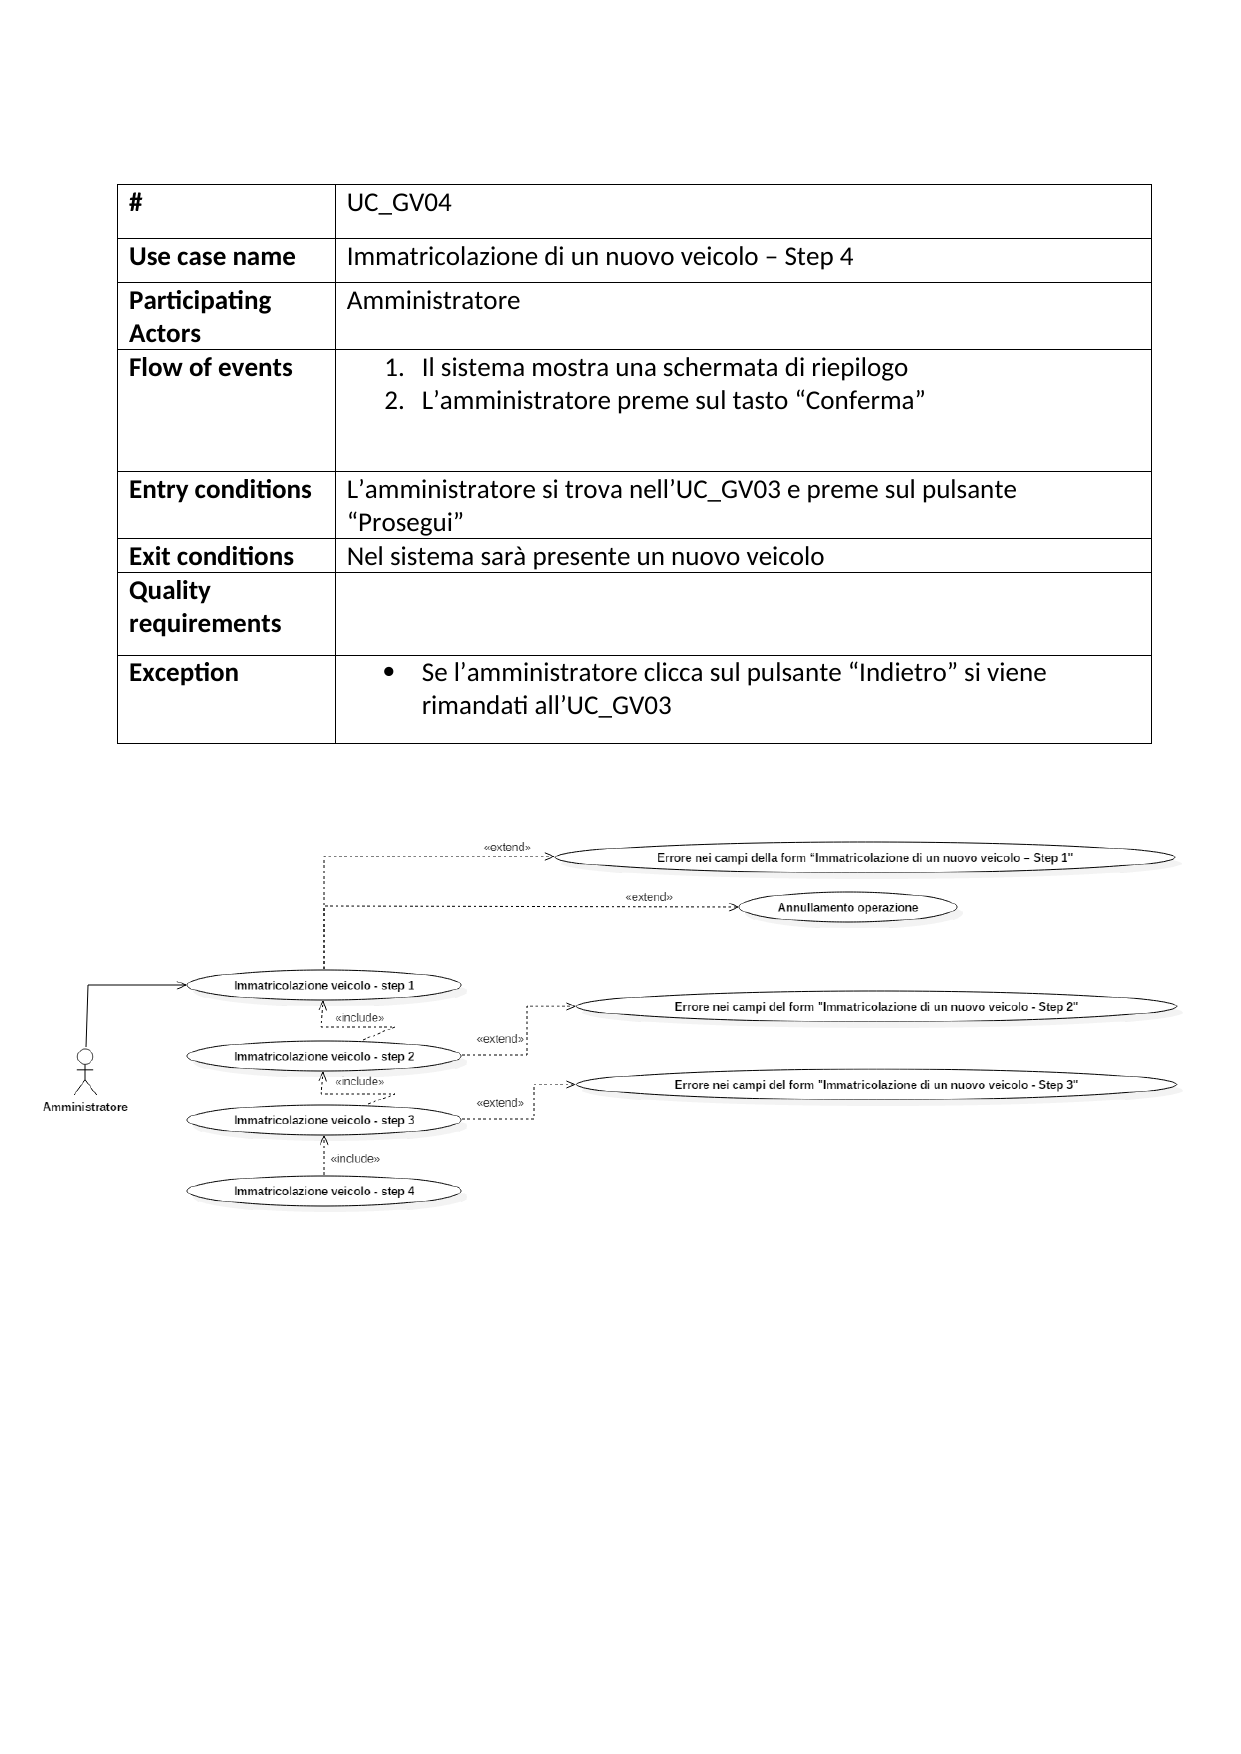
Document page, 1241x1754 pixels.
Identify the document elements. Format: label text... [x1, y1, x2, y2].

table_cell Amministratore [336, 283, 1151, 349]
table_cell Flow of events [118, 350, 335, 471]
table_cell Immatricolazione di un nuovo veicolo – Step 4 [336, 239, 1151, 282]
table_cell Se l’amministratore clicca sul pulsante “Indietro” si viene rimandati all’UC_GV03 [336, 656, 1151, 743]
table_cell Exit conditions [118, 539, 335, 572]
table_cell Il sistema mostra una schermata di riepilogo L’amministratore preme sul tasto “Conferma” [336, 350, 1151, 471]
table_header # [118, 185, 335, 238]
table_cell Nel sistema sarà presente un nuovo veicolo [336, 539, 1151, 572]
table_cell Participating Actors [118, 283, 335, 349]
table_cell Quality requirementsuq [118, 573, 335, 654]
table_cell [336, 573, 1151, 654]
table_header UC_GV04 [336, 185, 1151, 238]
table_cell Use case name [118, 239, 335, 282]
table_cell Exception [118, 656, 335, 743]
table_cell Entry conditions [118, 472, 335, 538]
table_cell L’amministratore si trova nell’UC_GV03 e preme sul pulsante “Prosegui” [336, 472, 1151, 538]
